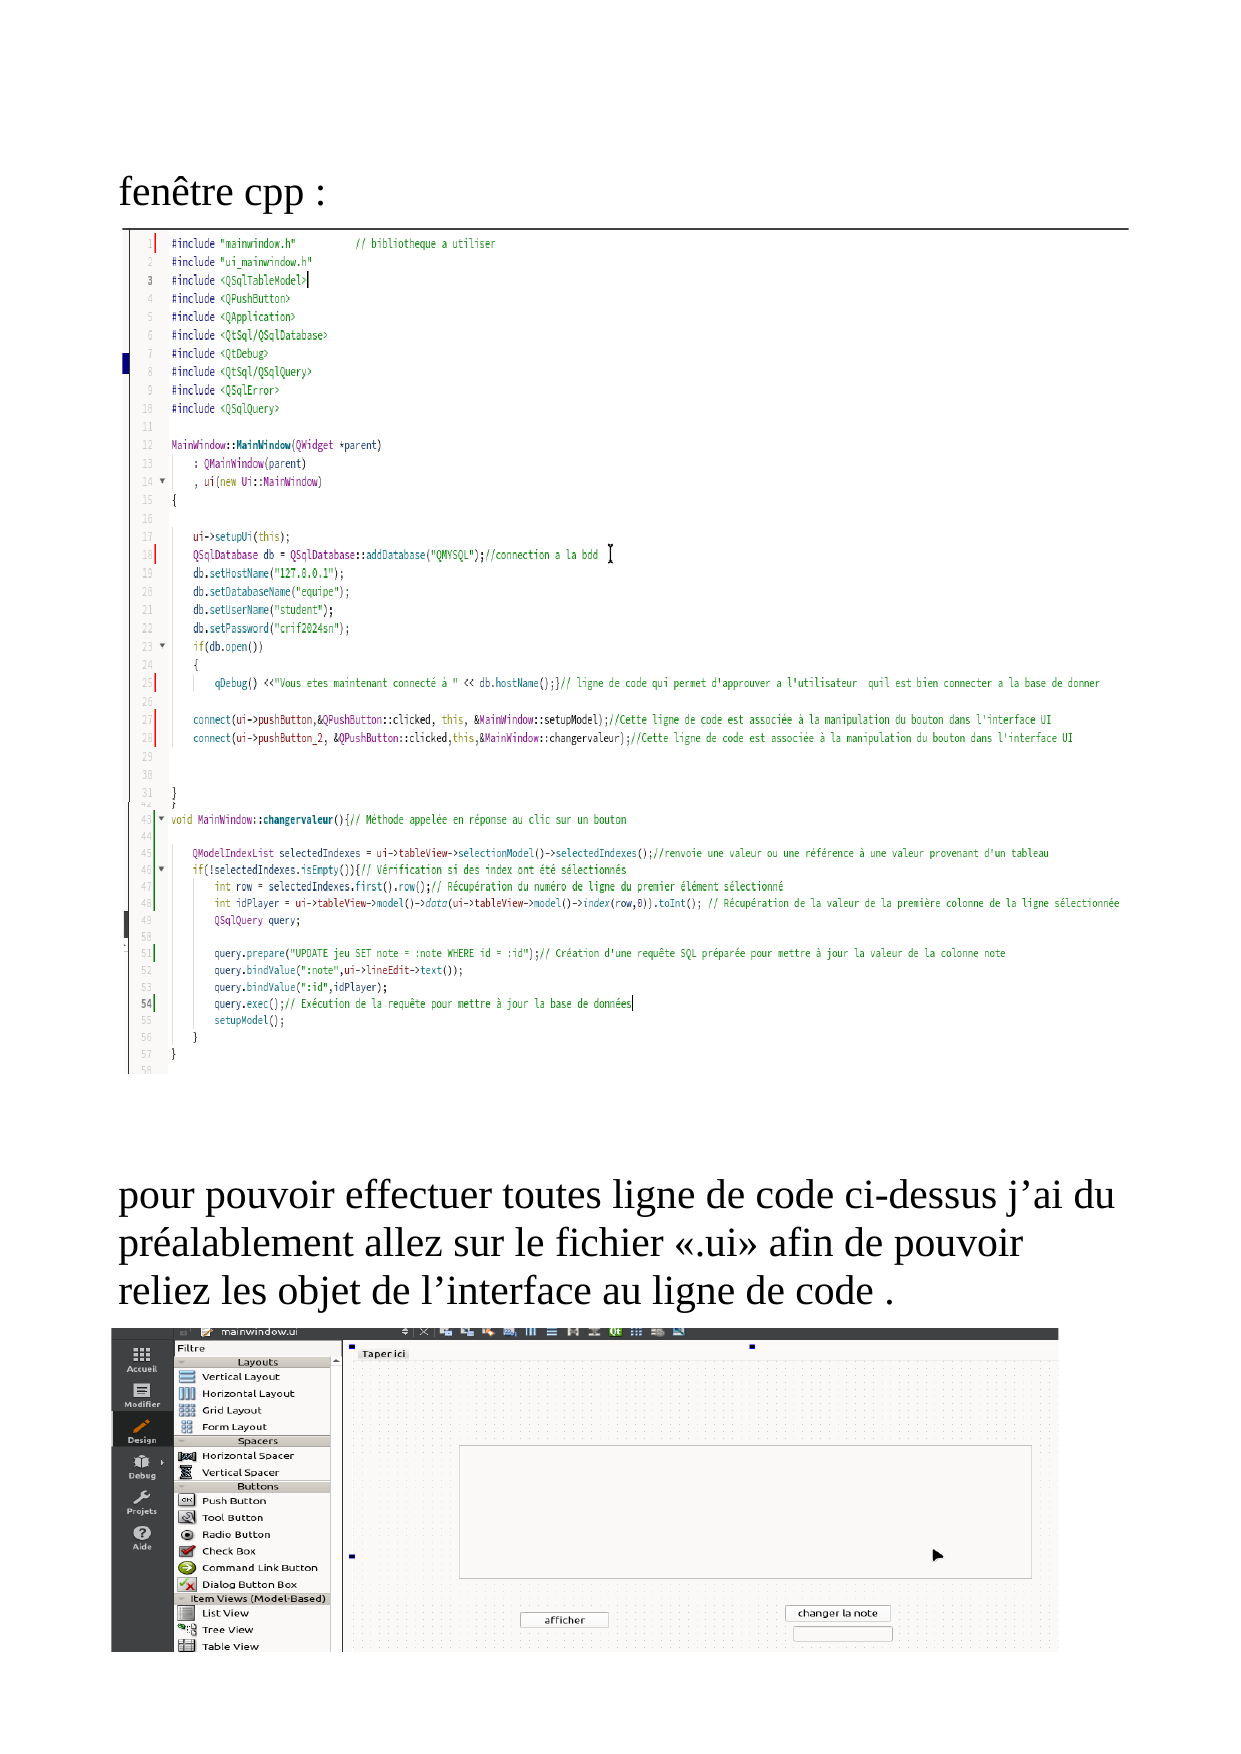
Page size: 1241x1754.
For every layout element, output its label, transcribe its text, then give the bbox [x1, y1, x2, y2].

picture [123, 855, 1129, 1074]
text fenêtre cpp : [118, 166, 1122, 214]
picture [122, 228, 1129, 803]
text pour pouvoir effectuer toutes ligne de code ci-dessus j’ai du préalablement allez sur le fichier «.ui» afin de pouvoir reliez les objet de l’interface au ligne de code . [118, 1170, 1122, 1313]
